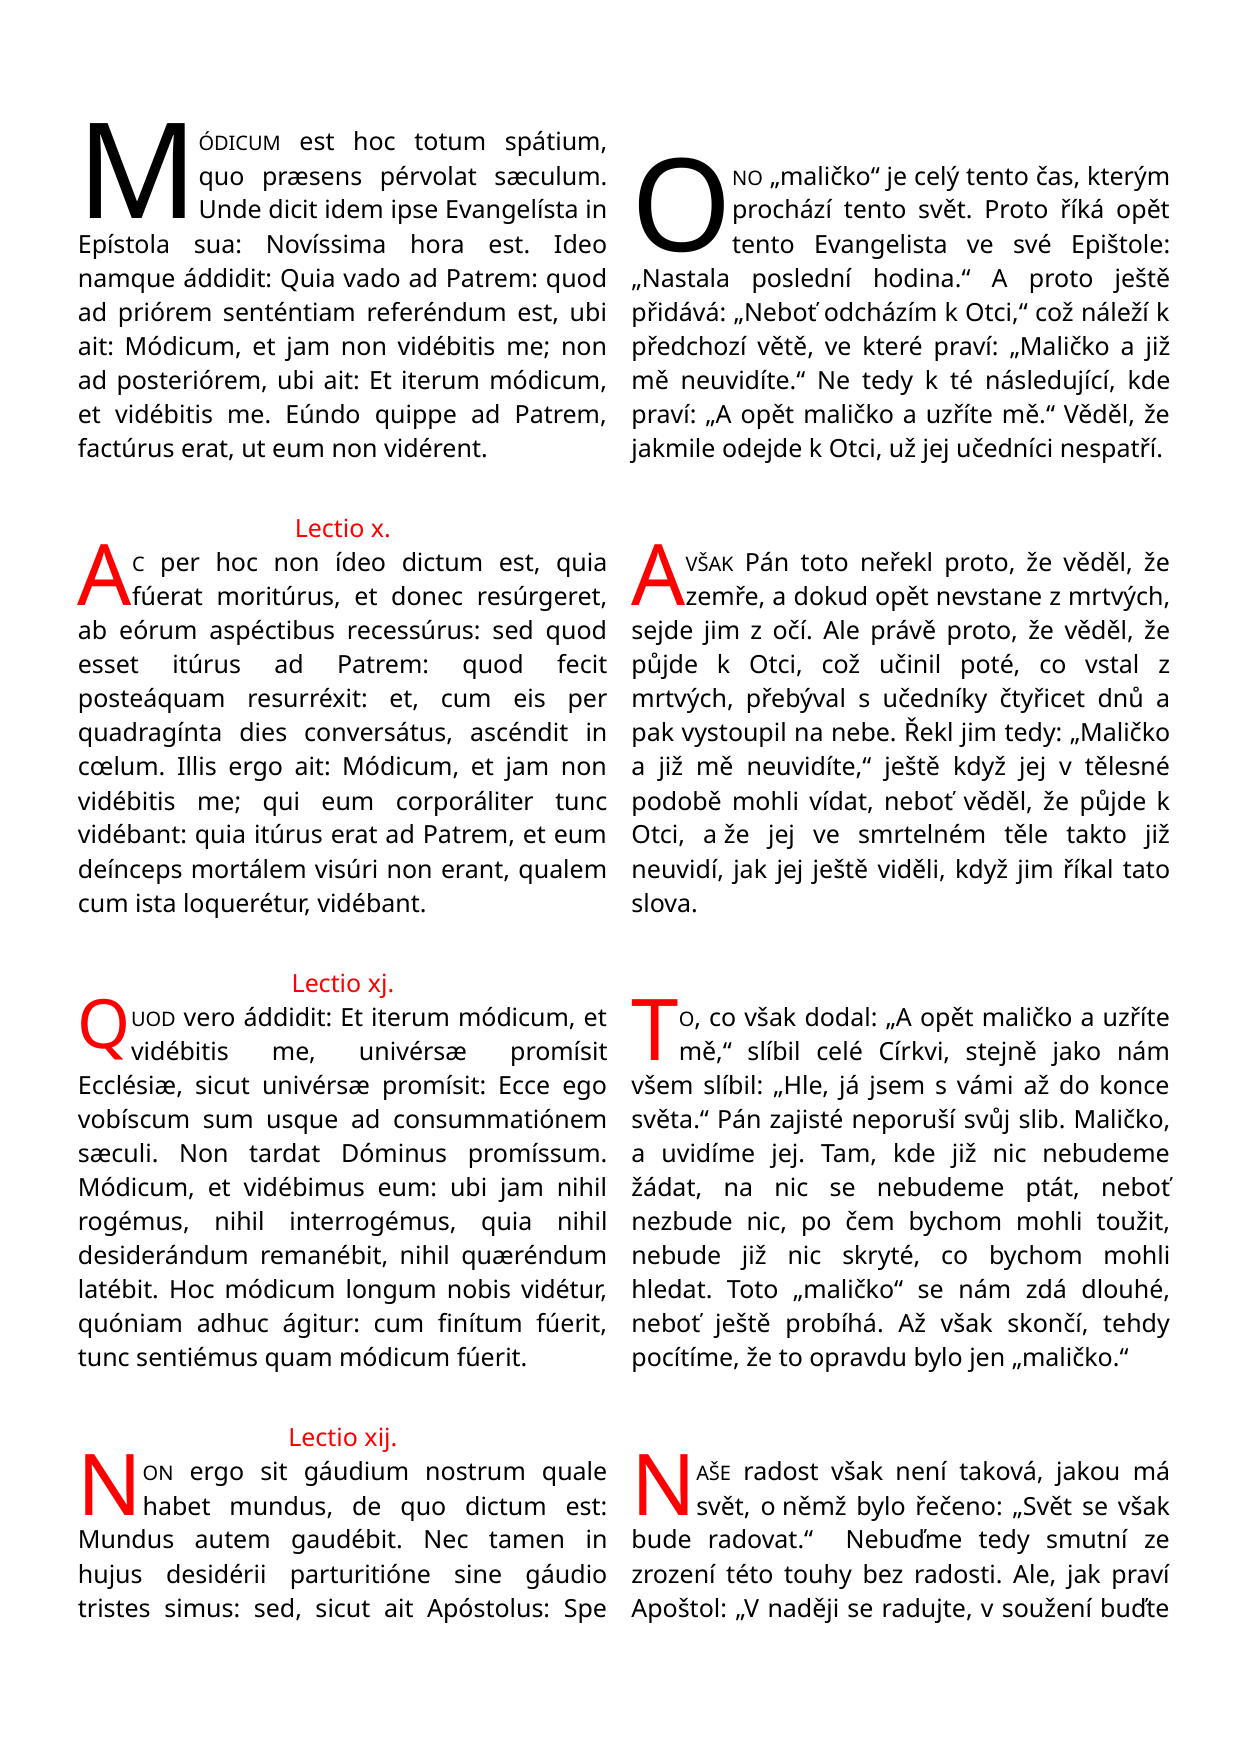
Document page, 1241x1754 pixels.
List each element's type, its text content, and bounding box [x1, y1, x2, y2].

table_cell Lectio xij. Non ergo sit gáudium nostrum quale habet mundus, de quo dictum est: Mundus autem gaudébit. Nec tamen in hujus desidérii parturitióne sine gáudio tristes simus: sed, sicut ait Apóstolus: Spe [66, 1414, 619, 1630]
table_cell Naše radost však není taková, jakou má svět, o němž bylo řečeno: „Svět se však bude radovat.“ Nebuďme tedy smutní ze zrození této touhy bez radosti. Ale, jak praví Apoštol: „V naději se radujte, v soužení buďte [619, 1414, 1182, 1630]
table_cell Za onoho času řekl Ježíš svým učedníkům: „Maličko a již mě neuvidíte; a opět maličko a uzříte mě: neboť jdu k Otci.“ A ostatní. Ono „maličko“ je celý tento čas, kterým prochází tento svět. Proto říká opět tento Evangelista ve své Epištole: „Nastala poslední hodina.“ A proto ještě přidává: „Neboť odcházím k Otci,“ což náleží k předchozí větě, ve které praví: „Maličko a již mě neuvidíte.“ Ne tedy k té následující, kde praví: „A opět maličko a uzříte mě.“ Věděl, že jakmile odejde k Otci, už jej učedníci nespatří. [619, 118, 1182, 505]
table_cell Lectio x. Ac per hoc non ídeo dictum est, quia fúerat moritúrus, et donec resúrgeret, ab eórum aspéctibus recessúrus: sed quod esset itúrus ad Patrem: quod fecit posteáquam resurréxit: et, cum eis per quadragínta dies conversátus, ascéndit in cœlum. Illis ergo ait: Módicum, et jam non vidébitis me; qui eum corporáliter tunc vidébant: quia itúrus erat ad Patrem, et eum deínceps mortálem visúri non erant, qualem cum ista loquerétur, vidébant. [66, 505, 619, 959]
table_cell Avšak Pán toto neřekl proto, že věděl, že zemře, a dokud opět nevstane z mrtvých, sejde jim z očí. Ale právě proto, že věděl, že půjde k Otci, což učinil poté, co vstal z mrtvých, přebýval s učedníky čtyřicet dnů a pak vystoupil na nebe. Řekl jim tedy: „Maličko a již mě neuvidíte,“ ještě když jej v tělesné podobě mohli vídat, neboť věděl, že půjde k Otci, a že jej ve smrtelném těle takto již neuvidí, jak jej ještě viděli, když jim říkal tato slova. [619, 505, 1182, 959]
table_cell Lectio xj. Quod vero áddidit: Et iterum módicum, et vidébitis me, univérsæ promísit Ecclésiæ, sicut univérsæ promísit: Ecce ego vobíscum sum usque ad consummatiónem sæculi. Non tardat Dóminus promíssum. Módicum, et vidébimus eum: ubi jam nihil rogémus, nihil interrogémus, quia nihil desiderándum remanébit, nihil quæréndum latébit. Hoc módicum longum nobis vidétur, quóniam adhuc ágitur: cum finítum fúerit, tunc sentiémus quam módicum fúerit. [66, 959, 619, 1414]
table_cell To, co však dodal: „A opět maličko a uzříte mě,“ slíbil celé Církvi, stejně jako nám všem slíbil: „Hle, já jsem s vámi až do konce světa.“ Pán zajisté neporuší svůj slib. Maličko, a uvidíme jej. Tam, kde již nic nebudeme žádat, na nic se nebudeme ptát, neboť nezbude nic, po čem bychom mohli toužit, nebude již nic skryté, co bychom mohli hledat. Toto „maličko“ se nám zdá dlouhé, neboť ještě probíhá. Až však skončí, tehdy pocítíme, že to opravdu bylo jen „maličko.“ [619, 959, 1182, 1414]
table_cell In III. Nocturno Léctio sancti Evangélii secúndum Joánnem. Lectio ix. Cap. 16. In illo témpore: Dixit Jesus discípulis suis: Módicum, et jam non vidébitis me: et iterum módicum, et vidébitis me: quia vado ad Patrem. Et réliqua. Homilía sancti Augustíni Epíscopi. Tract. 101. in Joannem. Módicum est hoc totum spátium, quo præsens pérvolat sæculum. Unde dicit idem ipse Evangelísta in Epístola sua: Novíssima hora est. Ideo namque áddidit: Quia vado ad Patrem: quod ad priórem senténtiam referéndum est, ubi ait: Módicum, et jam non vidébitis me; non ad posteriórem, ubi ait: Et iterum módicum, et vidébitis me. Eúndo quippe ad Patrem, factúrus erat, ut eum non vidérent. [66, 118, 619, 505]
